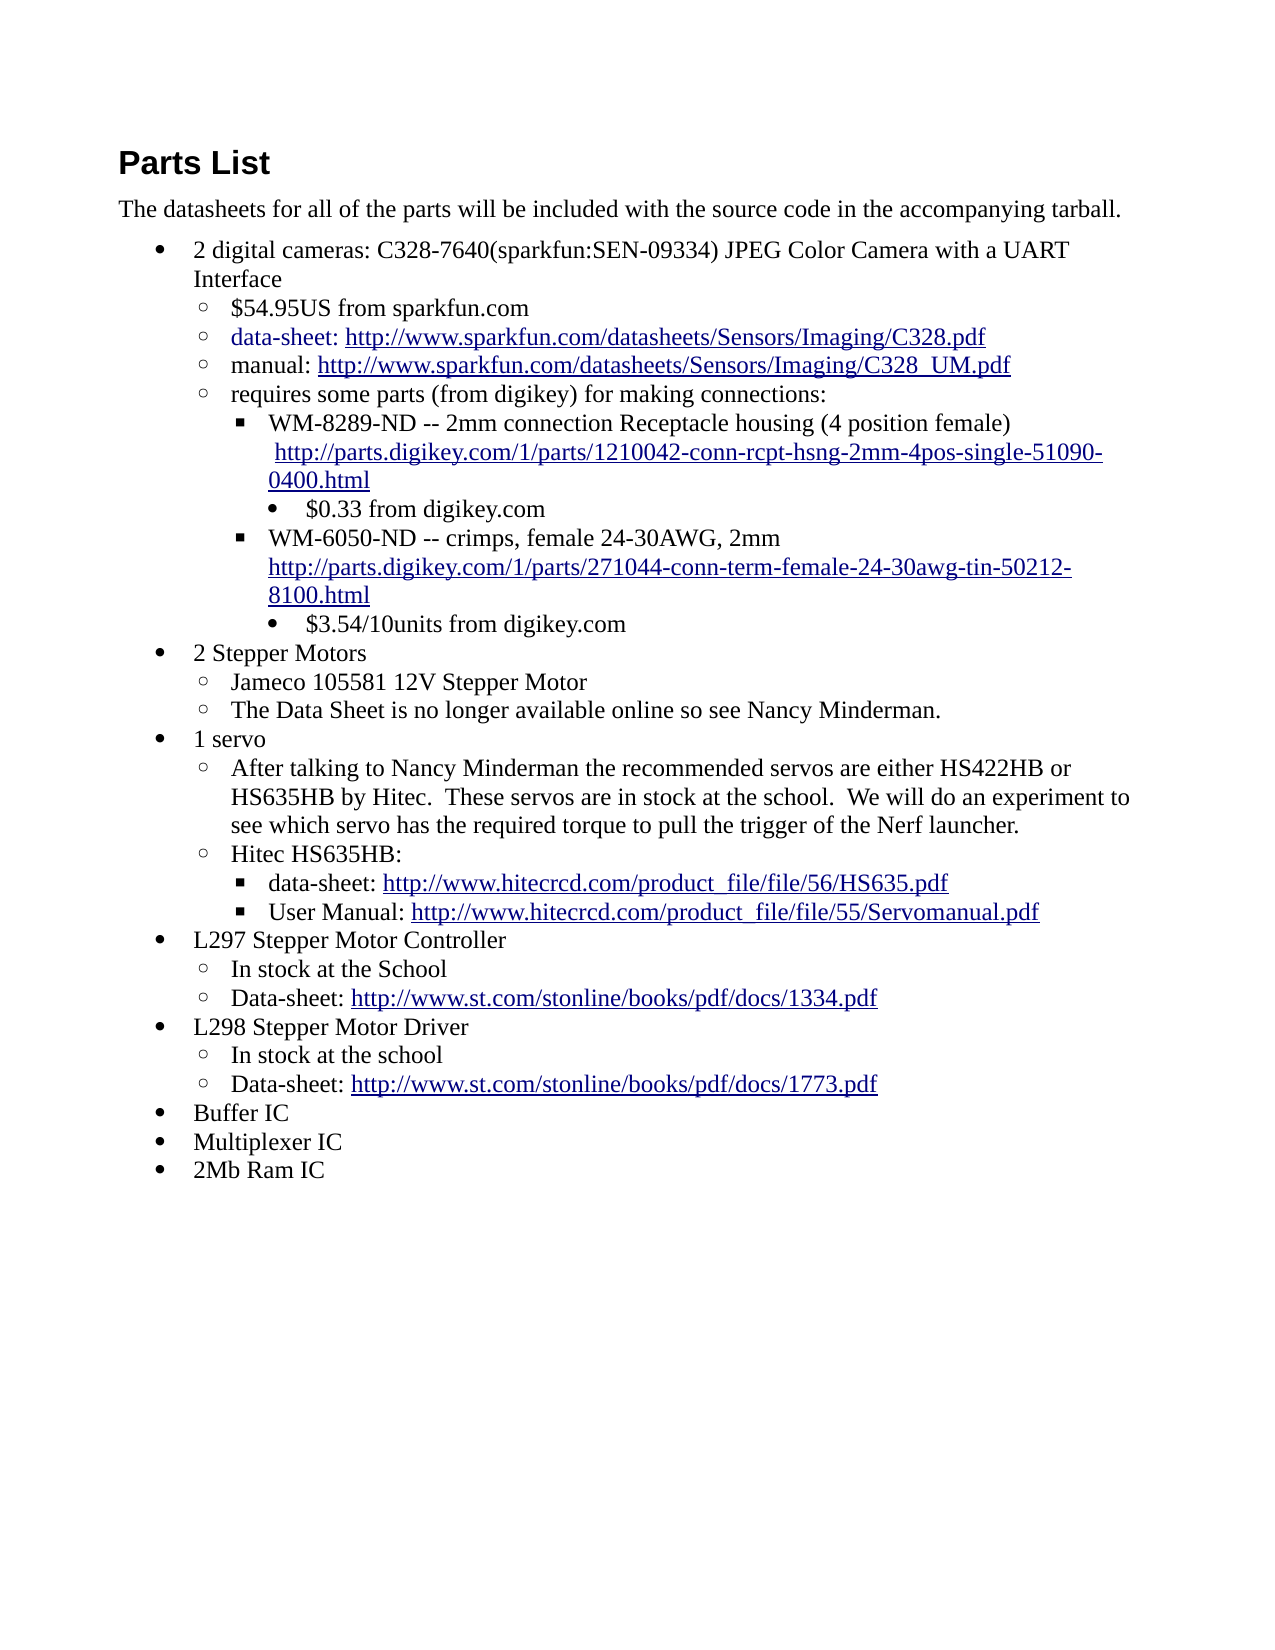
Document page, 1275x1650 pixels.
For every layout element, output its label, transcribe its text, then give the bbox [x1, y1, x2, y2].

list In stock at the School [193, 954, 1157, 983]
list data-sheet: http://www.sparkfun.com/datasheets/Sensors/Imaging/C328.pdf [193, 322, 1157, 350]
list Multiplexer IC [156, 1127, 1157, 1155]
list 1 servo [156, 724, 1157, 753]
list Buffer IC [156, 1098, 1157, 1127]
list $3.54/10units from digikey.com [268, 609, 1157, 638]
list The Data Sheet is no longer available online so see Nancy Minderman. [193, 695, 1157, 724]
list Hitec HS635HB: [193, 839, 1157, 868]
list 2 Stepper Motors [156, 638, 1157, 667]
list Jameco 105581 12V Stepper Motor [193, 667, 1157, 695]
list $0.33 from digikey.com [268, 494, 1157, 523]
list data-sheet: http://www.hitecrcd.com/product_file/file/56/HS635.pdf [231, 868, 1157, 897]
list After talking to Nancy Minderman the recommended servos are either HS422HB or HS635HB by Hitec. These servos are in stock at the school. We will do an experiment to see which servo has the required torque to pull the trigger of the Nerf launcher. [193, 753, 1157, 839]
list 2 digital cameras: C328-7640(sparkfun:SEN-09334) JPEG Color Camera with a UART Interface [156, 235, 1157, 293]
list WM-8289-ND -- 2mm connection Receptacle housing (4 position female) http://parts.digikey.com/1/parts/1210042-conn-rcpt-hsng-2mm-4pos-single-51090-0400.html [231, 408, 1157, 494]
list $54.95US from sparkfun.com [193, 293, 1157, 322]
list Data-sheet: http://www.st.com/stonline/books/pdf/docs/1773.pdf [193, 1069, 1157, 1098]
list 2Mb Ram IC [156, 1155, 1157, 1184]
list requires some parts (from digikey) for making connections: [193, 379, 1157, 408]
text The datasheets for all of the parts will be included with the source code in the accompanying tarball. [118, 194, 1157, 223]
list L298 Stepper Motor Driver [156, 1012, 1157, 1040]
list Data-sheet: http://www.st.com/stonline/books/pdf/docs/1334.pdf [193, 983, 1157, 1012]
list WM-6050-ND -- crimps, female 24-30AWG, 2mm http://parts.digikey.com/1/parts/271044-conn-term-female-24-30awg-tin-50212-8100.html [231, 523, 1157, 609]
list In stock at the school [193, 1040, 1157, 1069]
subtitle Parts List [118, 143, 1157, 182]
list User Manual: http://www.hitecrcd.com/product_file/file/55/Servomanual.pdf [231, 897, 1157, 925]
list manual: http://www.sparkfun.com/datasheets/Sensors/Imaging/C328_UM.pdf [193, 350, 1157, 379]
list L297 Stepper Motor Controller [156, 925, 1157, 954]
